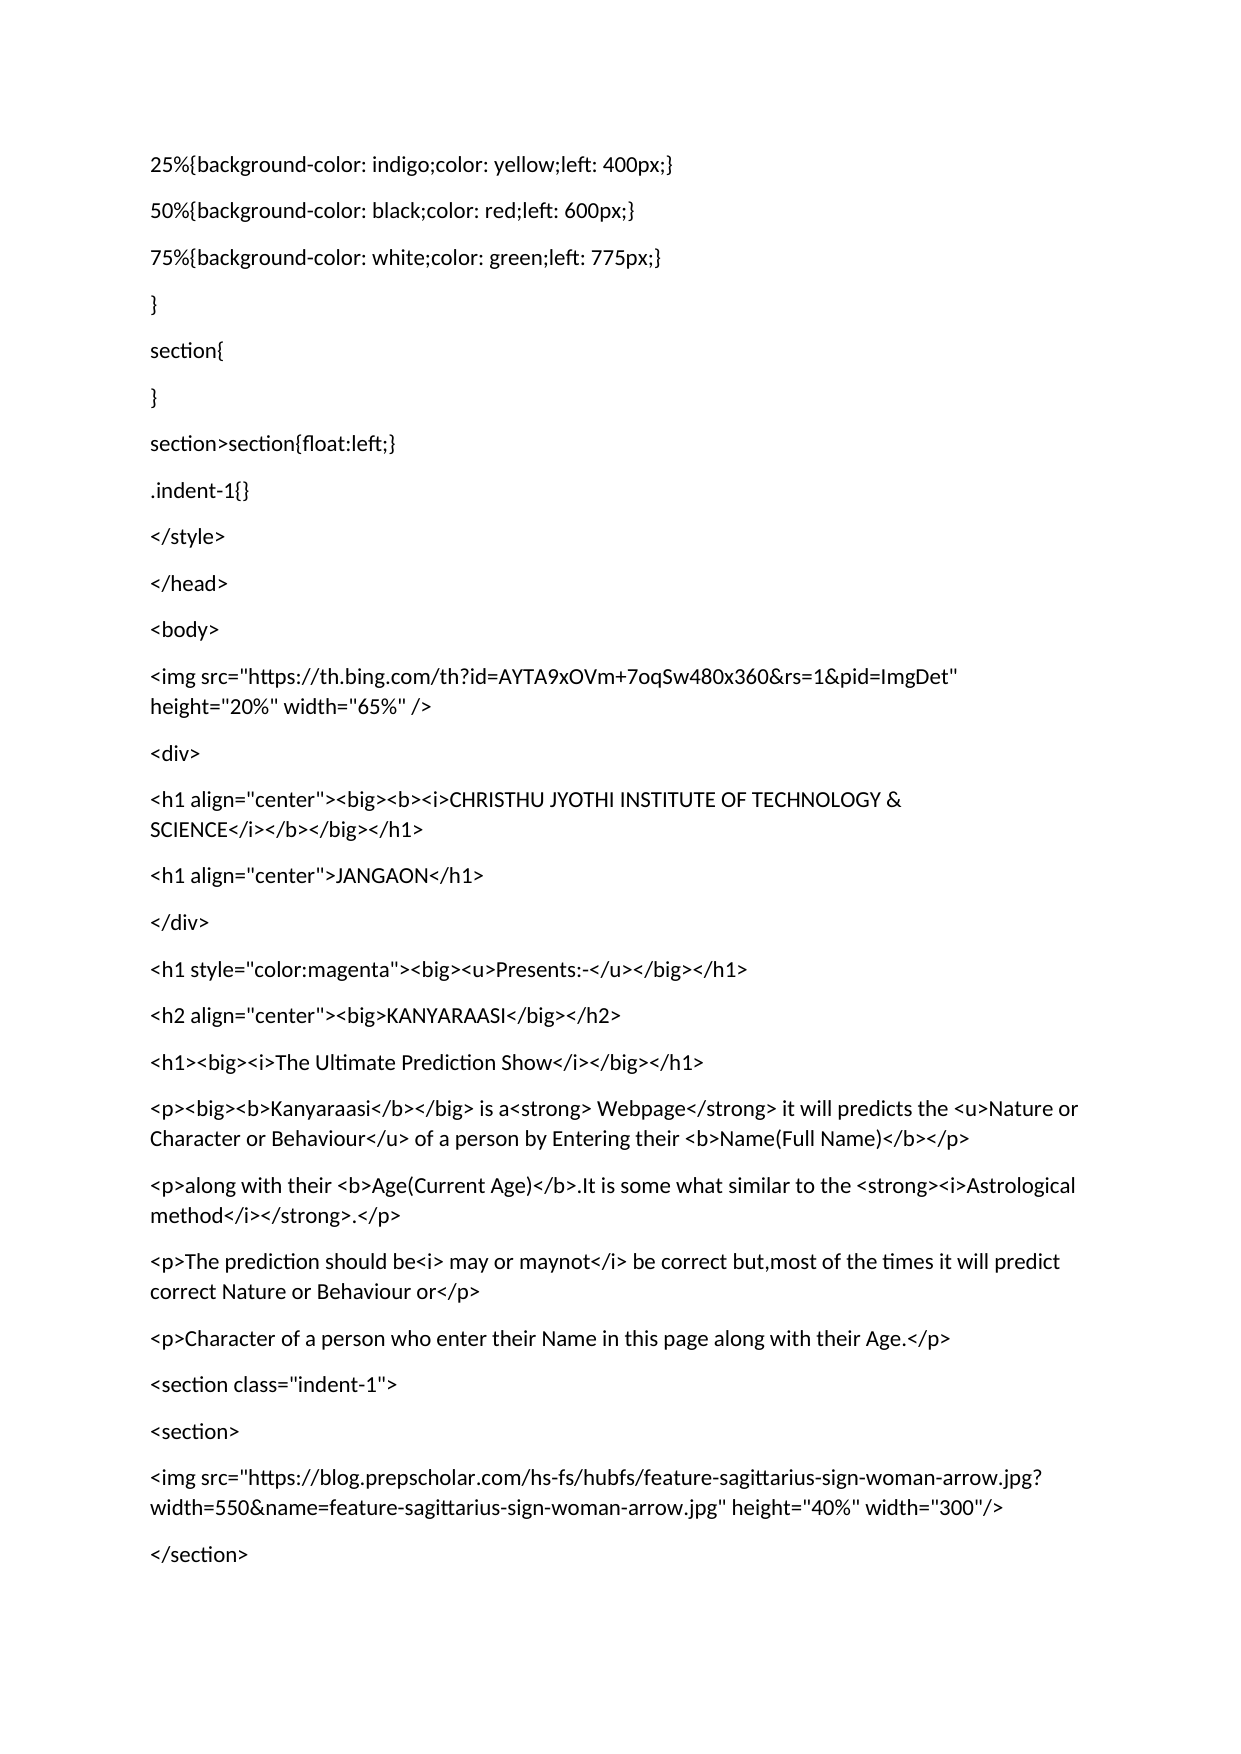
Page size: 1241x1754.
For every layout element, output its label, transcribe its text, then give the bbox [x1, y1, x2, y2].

text <div> [150, 739, 1090, 767]
text <img src="https://th.bing.com/th?id=AYTA9xOVm+7oqSw480x360&rs=1&pid=ImgDet" height="20%" width="65%" /> [150, 662, 1090, 720]
text 75%{background-color: white;color: green;left: 775px;} [150, 243, 1090, 271]
text </div> [150, 908, 1090, 936]
text </head> [150, 569, 1090, 597]
text <p>Character of a person who enter their Name in this page along with their Age.</p> [150, 1324, 1090, 1352]
text } [150, 290, 1090, 318]
text <section> [150, 1417, 1090, 1445]
text section>section{float:left;} [150, 429, 1090, 457]
text <h1><big><i>The Ultimate Prediction Show</i></big></h1> [150, 1048, 1090, 1076]
text <body> [150, 616, 1090, 644]
text <h1 align="center">JANGAON</h1> [150, 862, 1090, 890]
text 25%{background-color: indigo;color: yellow;left: 400px;} [150, 150, 1090, 178]
text <img src="https://blog.prepscholar.com/hs-fs/hubfs/feature-sagittarius-sign-woman-arrow.jpg?width=550&name=feature-sagittarius-sign-woman-arrow.jpg" height="40%" width="300"/> [150, 1463, 1090, 1521]
text <p><big><b>Kanyaraasi</b></big> is a<strong> Webpage</strong> it will predicts the <u>Nature or Character or Behaviour</u> of a person by Entering their <b>Name(Full Name)</b></p> [150, 1094, 1090, 1152]
text <h2 align="center"><big>KANYARAASI</big></h2> [150, 1001, 1090, 1029]
text </section> [150, 1540, 1090, 1568]
text section{ [150, 336, 1090, 364]
text <p>along with their <b>Age(Current Age)</b>.It is some what similar to the <strong><i>Astrological method</i></strong>.</p> [150, 1171, 1090, 1229]
text <h1 style="color:magenta"><big><u>Presents:-</u></big></h1> [150, 955, 1090, 983]
text } [150, 383, 1090, 411]
text <p>The prediction should be<i> may or maynot</i> be correct but,most of the times it will predict correct Nature or Behaviour or</p> [150, 1247, 1090, 1305]
text 50%{background-color: black;color: red;left: 600px;} [150, 197, 1090, 224]
text .indent-1{} [150, 476, 1090, 504]
text <section class="indent-1"> [150, 1370, 1090, 1398]
text <h1 align="center"><big><b><i>CHRISTHU JYOTHI INSTITUTE OF TECHNOLOGY & SCIENCE</i></b></big></h1> [150, 785, 1090, 843]
text </style> [150, 522, 1090, 551]
